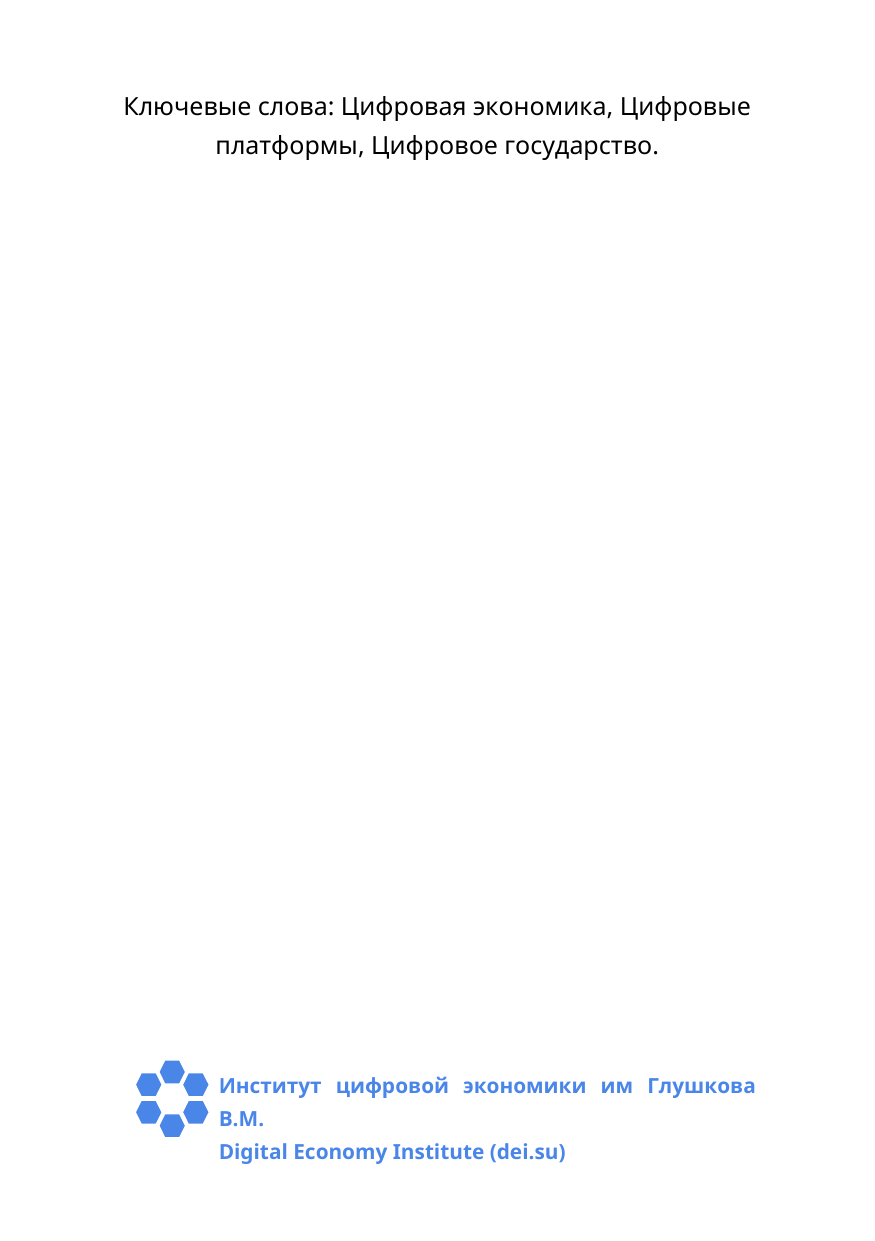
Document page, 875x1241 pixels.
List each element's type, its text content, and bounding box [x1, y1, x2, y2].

text Ключевые слова: Цифровая экономика, Цифровые платформы, Цифровое государство. [118, 88, 756, 162]
